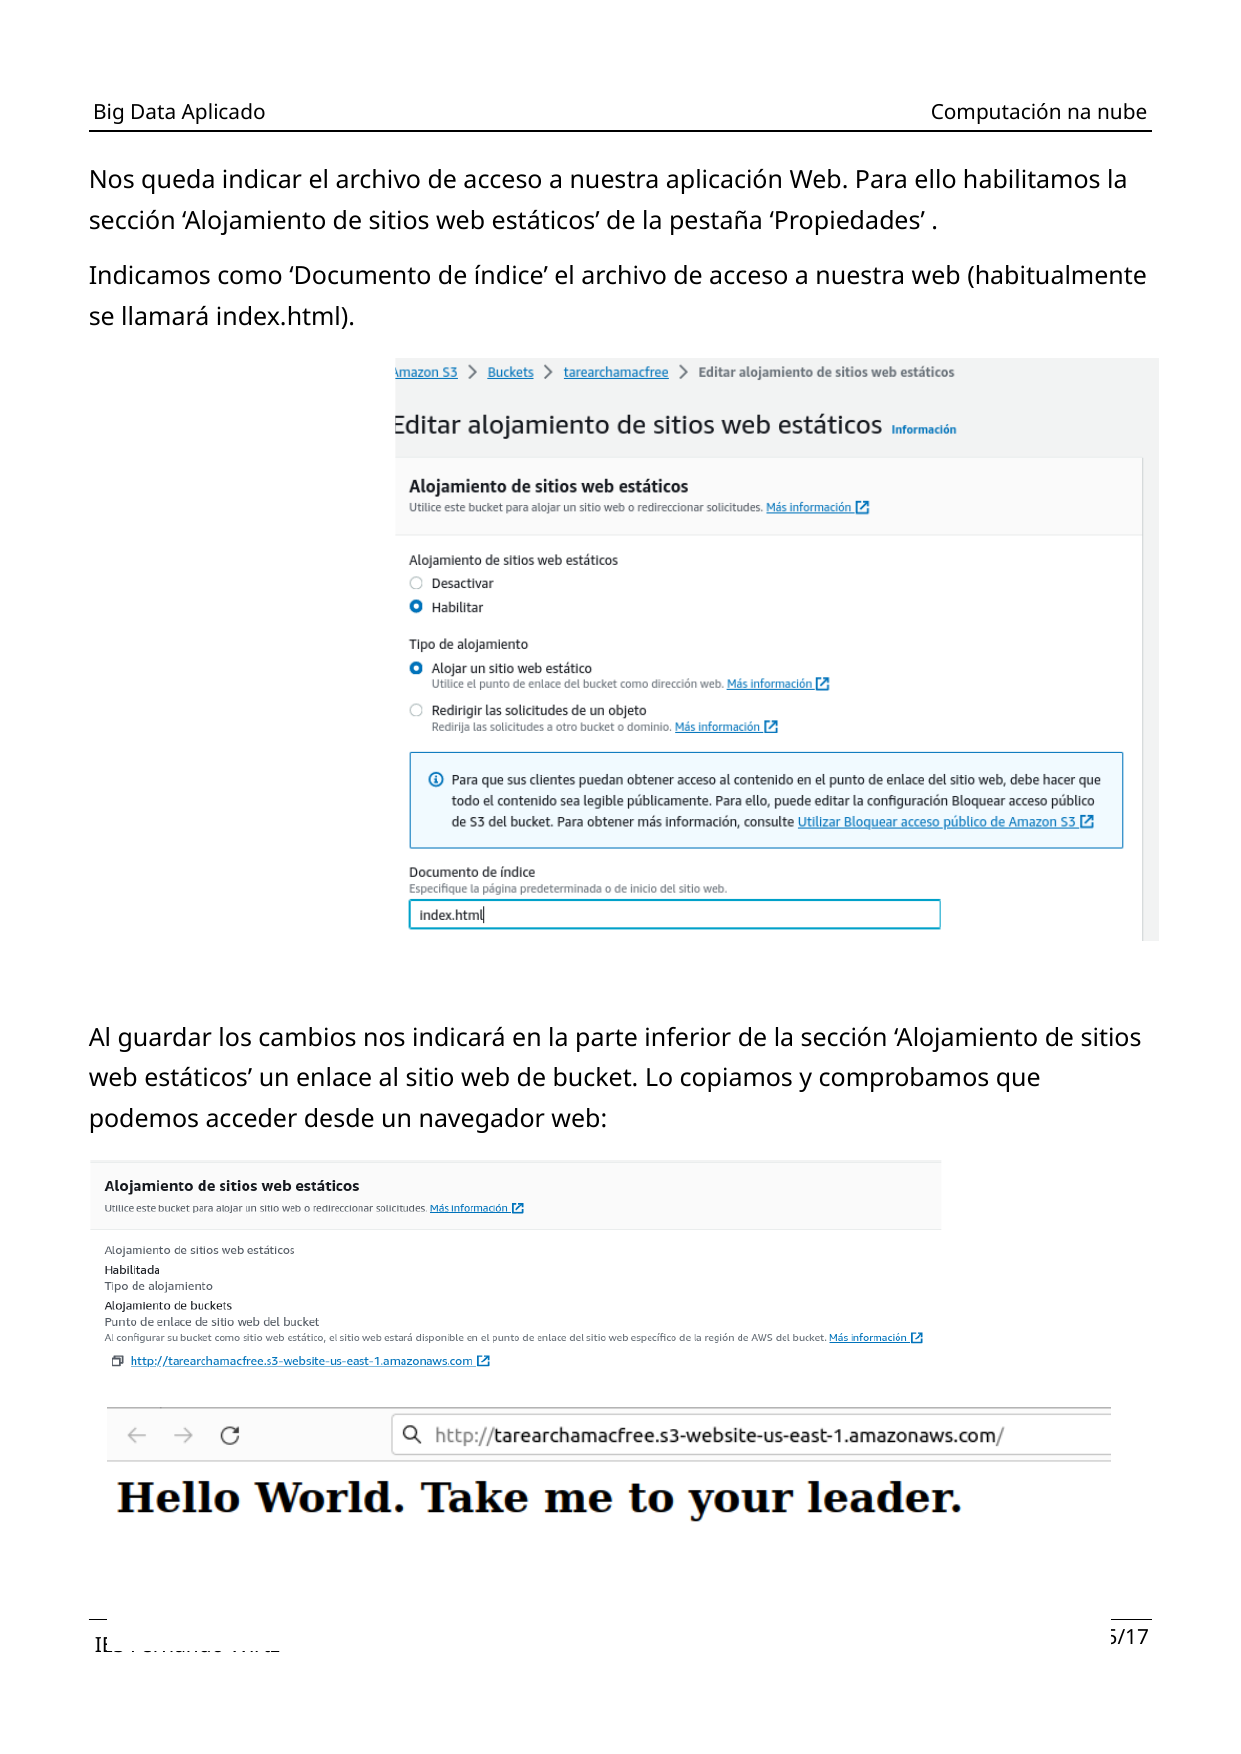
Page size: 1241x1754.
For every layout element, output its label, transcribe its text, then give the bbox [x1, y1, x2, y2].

picture [107, 1407, 1111, 1651]
text Indicamos como ‘Documento de índice’ el archivo de acceso a nuestra web (habitualmente se llamará index.html). [88, 258, 1152, 333]
text Al guardar los cambios nos indicará en la parte inferior de la sección ‘Alojamiento de sitios web estáticos’ un enlace al sitio web de bucket. Lo copiamos y comprobamos que podemos acceder desde un navegador web: [88, 1019, 1152, 1135]
picture [395, 358, 1159, 941]
text Nos queda indicar el archivo de acceso a nuestra aplicación Web. Para ello habilitamos la sección ‘Alojamiento de sitios web estáticos’ de la pestaña ‘Propiedades’ . [88, 162, 1152, 237]
picture [90, 1160, 942, 1384]
